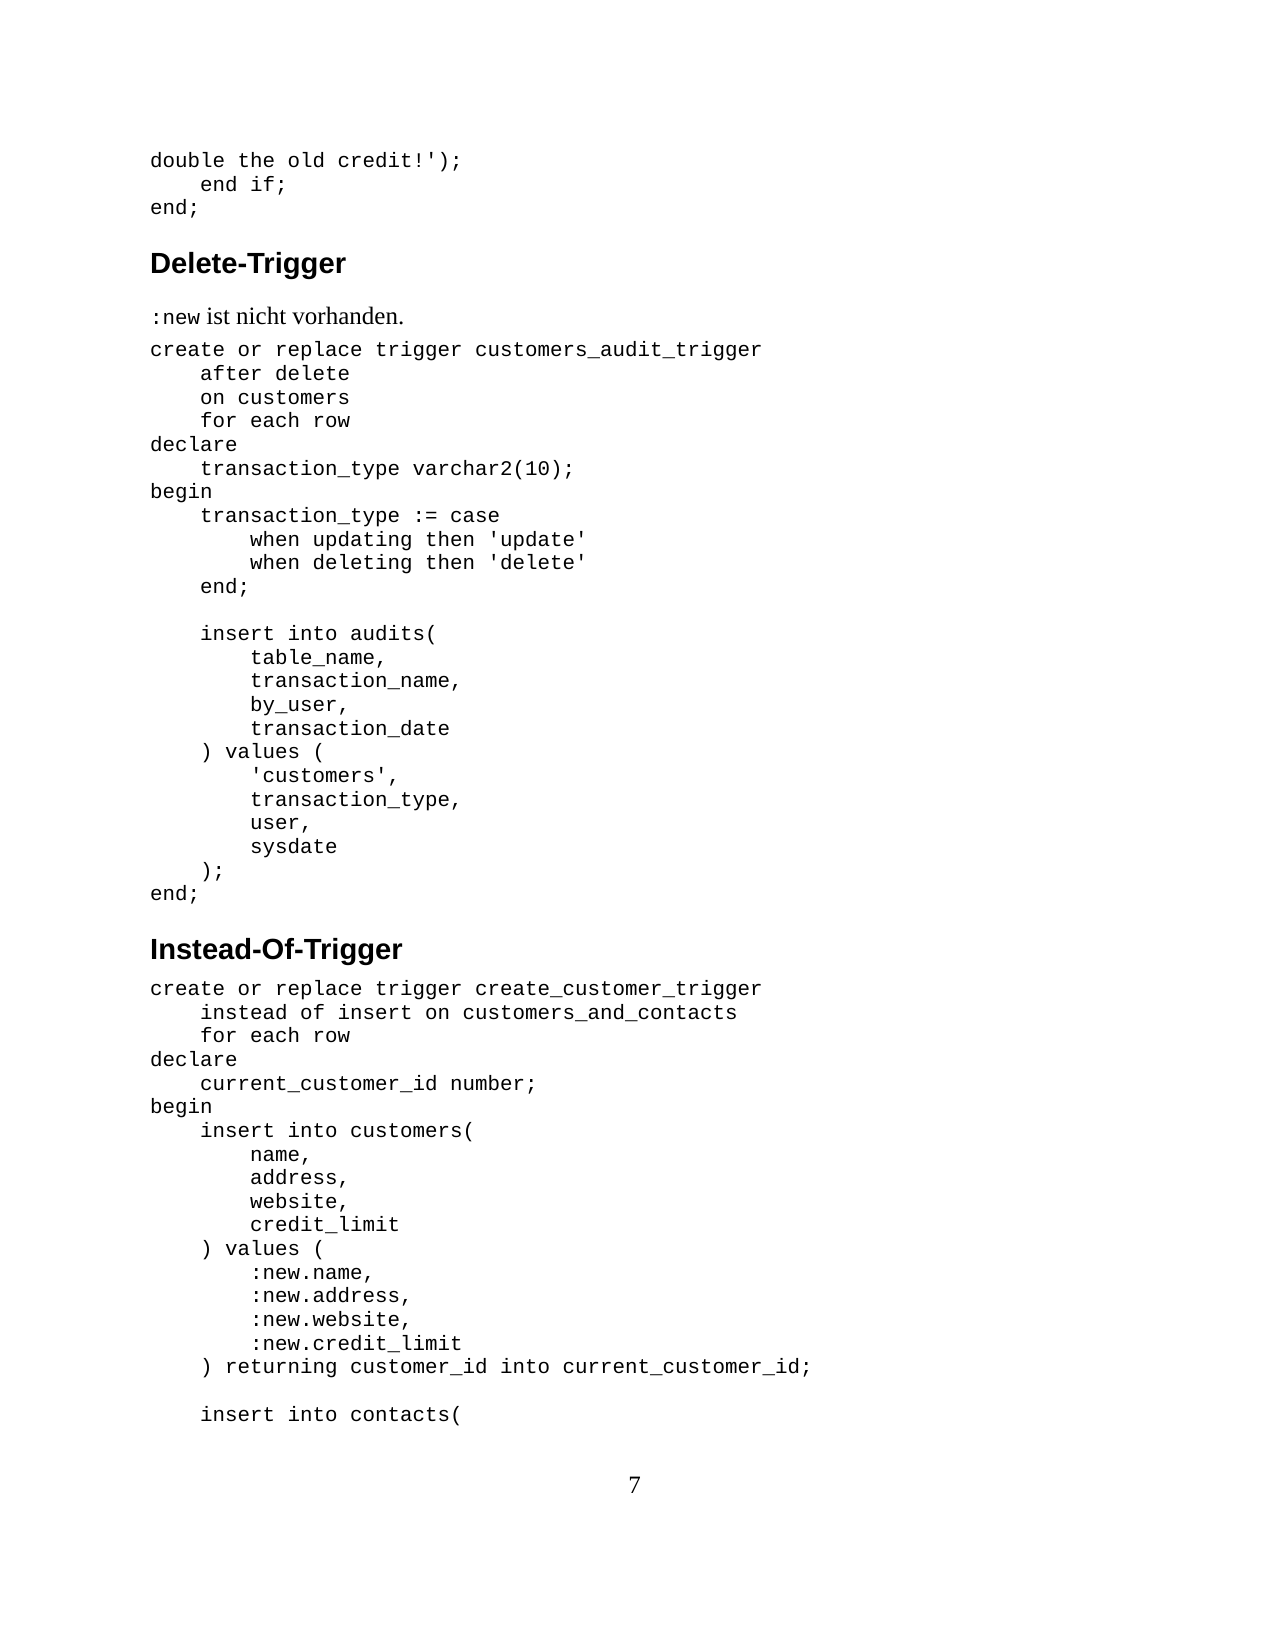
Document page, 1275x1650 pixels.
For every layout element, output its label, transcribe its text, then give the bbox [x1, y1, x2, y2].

text table_name, [150, 647, 1125, 671]
text :new.name, [150, 1262, 1125, 1285]
text credit_limit [150, 1214, 1125, 1238]
text ) returning customer_id into current_customer_id; [150, 1356, 1125, 1380]
text double the old credit!'); [150, 150, 1125, 174]
text declare [150, 434, 1125, 458]
text transaction_type := case [150, 505, 1125, 529]
text for each row [150, 1025, 1125, 1049]
text by_user, [150, 694, 1125, 718]
text for each row [150, 410, 1125, 434]
text insert into contacts( [150, 1404, 1125, 1427]
text ) values ( [150, 741, 1125, 765]
text website, [150, 1191, 1125, 1214]
text insert into audits( [150, 623, 1125, 647]
text instead of insert on customers_and_contacts [150, 1002, 1125, 1025]
text when deleting then 'delete' [150, 552, 1125, 576]
text end; [150, 197, 1125, 221]
text after delete [150, 363, 1125, 387]
text begin [150, 481, 1125, 505]
text transaction_name, [150, 671, 1125, 694]
text :new.address, [150, 1285, 1125, 1309]
text sysdate [150, 836, 1125, 860]
text when updating then 'update' [150, 529, 1125, 552]
text ); [150, 860, 1125, 883]
text :new.website, [150, 1309, 1125, 1333]
text ) values ( [150, 1238, 1125, 1262]
text on customers [150, 387, 1125, 410]
text current_customer_id number; [150, 1073, 1125, 1096]
subtitle Instead-Of-Trigger [150, 932, 1125, 966]
text end; [150, 883, 1125, 907]
text begin [150, 1096, 1125, 1120]
text create or replace trigger create_customer_trigger [150, 978, 1125, 1002]
text transaction_date [150, 718, 1125, 741]
text address, [150, 1167, 1125, 1191]
text declare [150, 1049, 1125, 1073]
text :new.credit_limit [150, 1333, 1125, 1356]
text 'customers', [150, 765, 1125, 789]
text end; [150, 576, 1125, 599]
text transaction_type, [150, 789, 1125, 812]
subtitle Delete-Trigger [150, 246, 1125, 279]
text :new ist nicht vorhanden. [150, 301, 1125, 331]
text transaction_type varchar2(10); [150, 458, 1125, 481]
text name, [150, 1143, 1125, 1167]
text user, [150, 812, 1125, 836]
text create or replace trigger customers_audit_trigger [150, 339, 1125, 363]
text insert into customers( [150, 1120, 1125, 1143]
text end if; [150, 174, 1125, 197]
